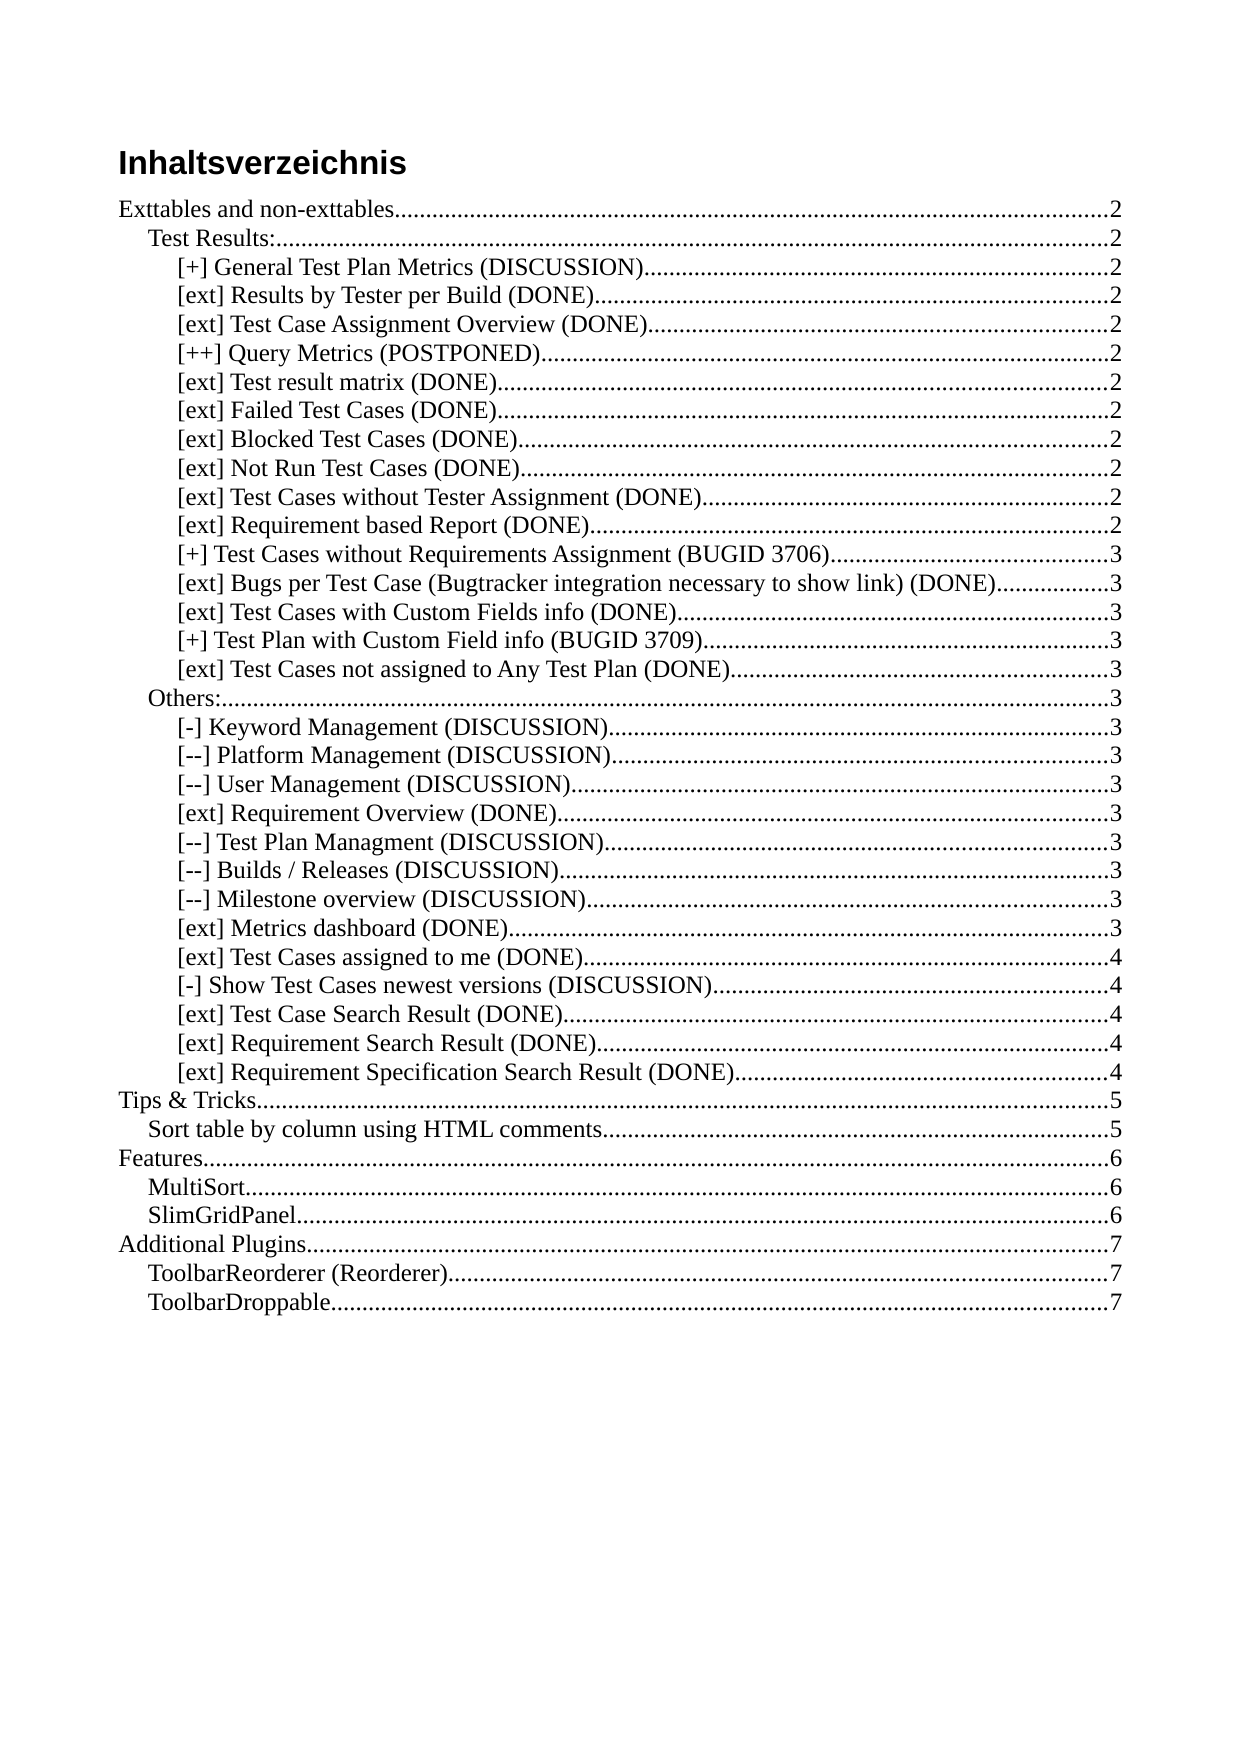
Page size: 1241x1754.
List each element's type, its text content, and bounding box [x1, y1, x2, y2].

text Exttables and non-exttables 2 [118, 194, 1122, 223]
text SlimGridPanel 6 [148, 1200, 1122, 1229]
text [--] Test Plan Managment (DISCUSSION) 3 [177, 827, 1122, 855]
text [--] Builds / Releases (DISCUSSION) 3 [177, 855, 1122, 884]
text [ext] Test result matrix (DONE) 2 [177, 367, 1122, 395]
text [ext] Requirement based Report (DONE) 2 [177, 510, 1122, 539]
text Sort table by column using HTML comments 5 [148, 1114, 1122, 1143]
text [+] Test Plan with Custom Field info (BUGID 3709) 3 [177, 625, 1122, 654]
text [ext] Bugs per Test Case (Bugtracker integration necessary to show link) (DONE) 3 [177, 568, 1122, 597]
text [--] Milestone overview (DISCUSSION) 3 [177, 884, 1122, 913]
subtitle Inhaltsverzeichnis [118, 143, 1122, 182]
text [+] Test Cases without Requirements Assignment (BUGID 3706) 3 [177, 539, 1122, 568]
text [ext] Test Case Search Result (DONE) 4 [177, 999, 1122, 1028]
text Features 6 [118, 1143, 1122, 1172]
text [ext] Results by Tester per Build (DONE) 2 [177, 280, 1122, 309]
text [--] User Management (DISCUSSION) 3 [177, 769, 1122, 798]
text ToolbarDroppable 7 [148, 1287, 1122, 1315]
text Tips & Tricks 5 [118, 1085, 1122, 1114]
text [ext] Metrics dashboard (DONE) 3 [177, 913, 1122, 942]
text [ext] Requirement Search Result (DONE) 4 [177, 1028, 1122, 1057]
text [-] Show Test Cases newest versions (DISCUSSION) 4 [177, 970, 1122, 999]
text [ext] Blocked Test Cases (DONE) 2 [177, 424, 1122, 453]
text [ext] Test Cases not assigned to Any Test Plan (DONE) 3 [177, 654, 1122, 683]
text [ext] Requirement Overview (DONE) 3 [177, 798, 1122, 827]
text MultiSort 6 [148, 1172, 1122, 1200]
text [ext] Test Case Assignment Overview (DONE) 2 [177, 309, 1122, 338]
text [+] General Test Plan Metrics (DISCUSSION) 2 [177, 252, 1122, 280]
text [ext] Requirement Specification Search Result (DONE) 4 [177, 1057, 1122, 1085]
text Test Results: 2 [148, 223, 1122, 252]
text [ext] Failed Test Cases (DONE) 2 [177, 395, 1122, 424]
text [++] Query Metrics (POSTPONED) 2 [177, 338, 1122, 367]
text [--] Platform Management (DISCUSSION) 3 [177, 740, 1122, 769]
text [ext] Test Cases without Tester Assignment (DONE) 2 [177, 482, 1122, 510]
text [-] Keyword Management (DISCUSSION) 3 [177, 712, 1122, 740]
text Others: 3 [148, 683, 1122, 712]
text ToolbarReorderer (Reorderer) 7 [148, 1258, 1122, 1287]
text [ext] Test Cases assigned to me (DONE) 4 [177, 942, 1122, 970]
text [ext] Test Cases with Custom Fields info (DONE) 3 [177, 597, 1122, 625]
text [ext] Not Run Test Cases (DONE) 2 [177, 453, 1122, 482]
text Additional Plugins 7 [118, 1229, 1122, 1258]
